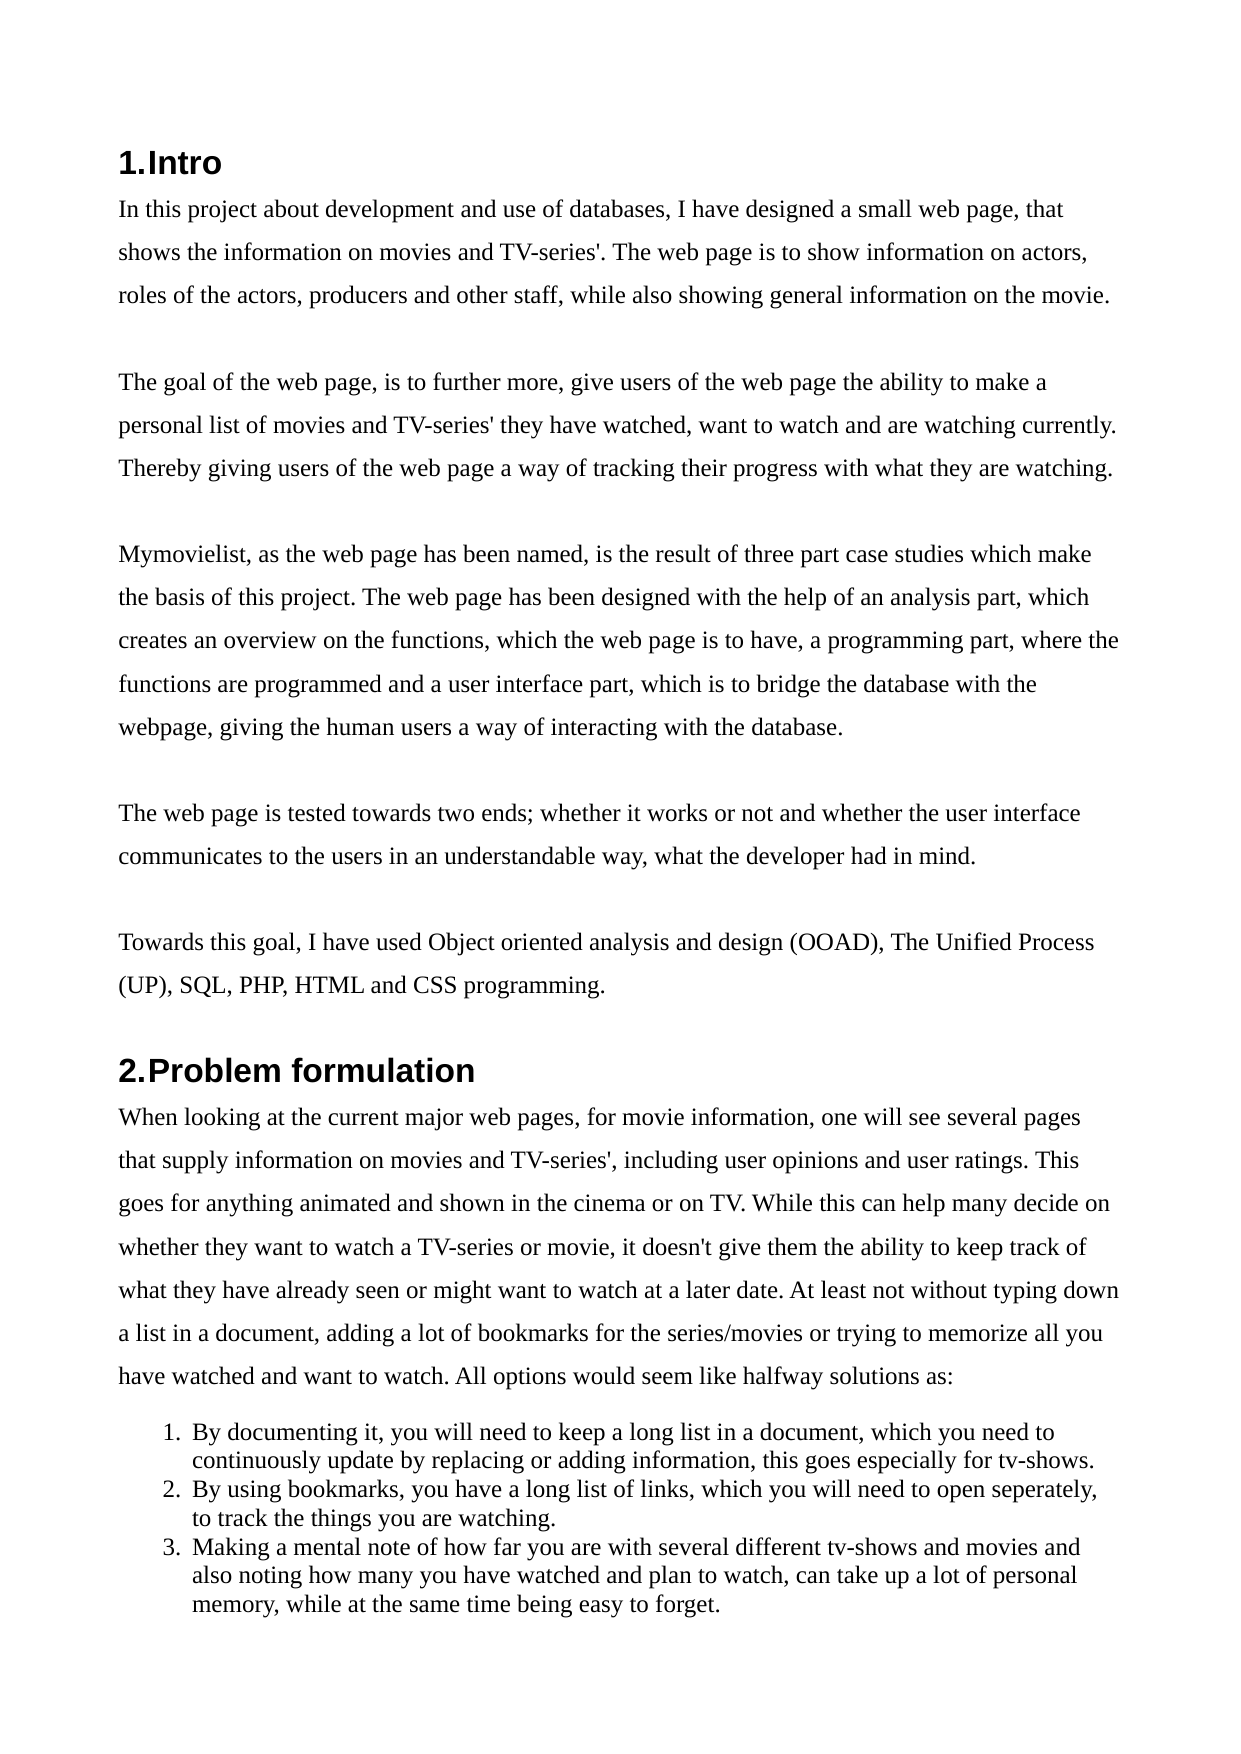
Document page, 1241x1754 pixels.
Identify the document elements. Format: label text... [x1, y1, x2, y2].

text In this project about development and use of databases, I have designed a small web page, that shows the information on movies and TV-series'. The web page is to show information on actors, roles of the actors, producers and other staff, while also showing general information on the movie. The goal of the web page, is to further more, give users of the web page the ability to make a personal list of movies and TV-series' they have watched, want to watch and are watching currently. Thereby giving users of the web page a way of tracking their progress with what they are watching. Mymovielist, as the web page has been named, is the result of three part case studies which make the basis of this project. The web page has been designed with the help of an analysis part, which creates an overview on the functions, which the web page is to have, a programming part, where the functions are programmed and a user interface part, which is to bridge the database with the webpage, giving the human users a way of interacting with the database. The web page is tested towards two ends; whether it works or not and whether the user interface communicates to the users in an understandable way, what the developer had in mind. Towards this goal, I have used Object oriented analysis and design (OOAD), The Unified Process (UP), SQL, PHP, HTML and CSS programming. [118, 194, 1122, 999]
text When looking at the current major web pages, for movie information, one will see several pages that supply information on movies and TV-series', including user opinions and user ratings. This goes for anything animated and shown in the cinema or on TV. While this can help many decide on whether they want to watch a TV-series or movie, it doesn't give them the ability to keep track of what they have already seen or might want to watch at a later date. At least not without typing down a list in a document, adding a lot of bookmarks for the series/movies or trying to memorize all you have watched and want to watch. All options would seem like halfway solutions as: [118, 1102, 1122, 1390]
subtitle Problem formulation [118, 1051, 1122, 1090]
list By using bookmarks, you have a long list of links, which you will need to open seperately, to track the things you are watching. [162, 1474, 1122, 1532]
list Making a mental note of how far you are with several different tv-shows and movies and also noting how many you have watched and plan to watch, can take up a lot of personal memory, while at the same time being easy to forget. [162, 1532, 1122, 1618]
subtitle Intro [118, 143, 1122, 182]
list By documenting it, you will need to keep a long list in a document, which you need to continuously update by replacing or adding information, this goes especially for tv-shows. [162, 1417, 1122, 1474]
